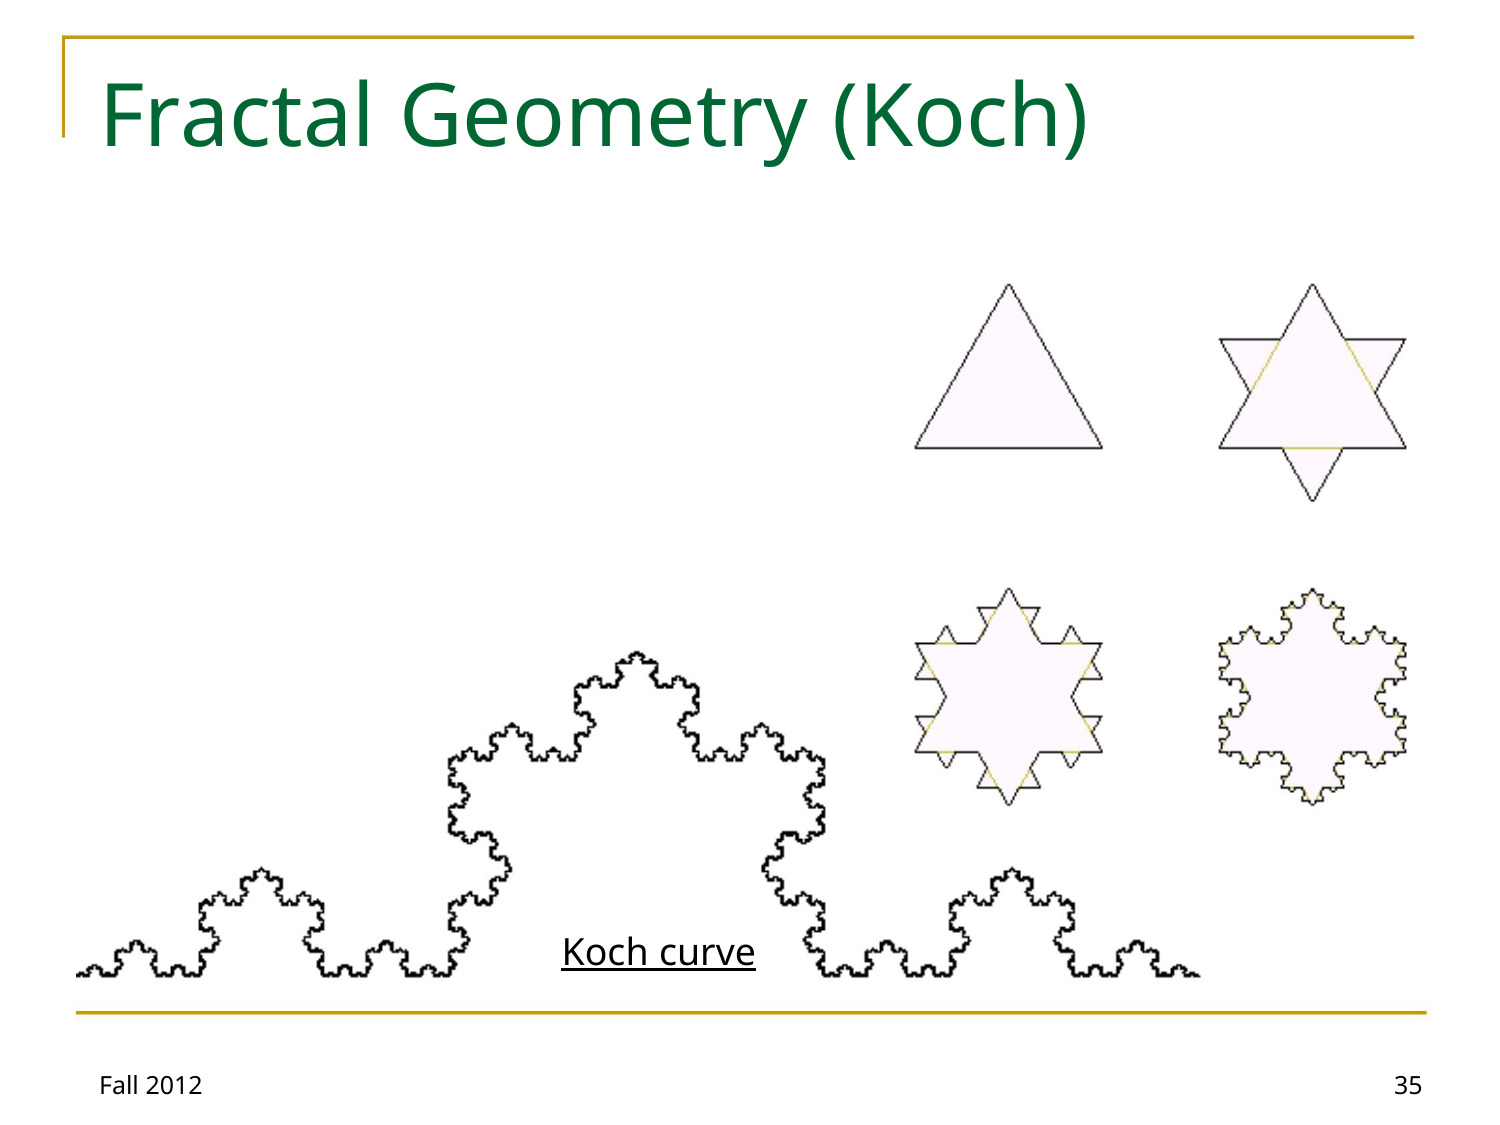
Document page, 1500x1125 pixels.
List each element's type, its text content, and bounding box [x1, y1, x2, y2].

picture [0, 0, 1500, 1125]
text Fall 2012 [99, 1074, 214, 1100]
text 35 [1394, 1074, 1439, 1100]
text Fractal Geometry (Koch) [99, 74, 1182, 165]
text Koch curve [561, 934, 787, 973]
